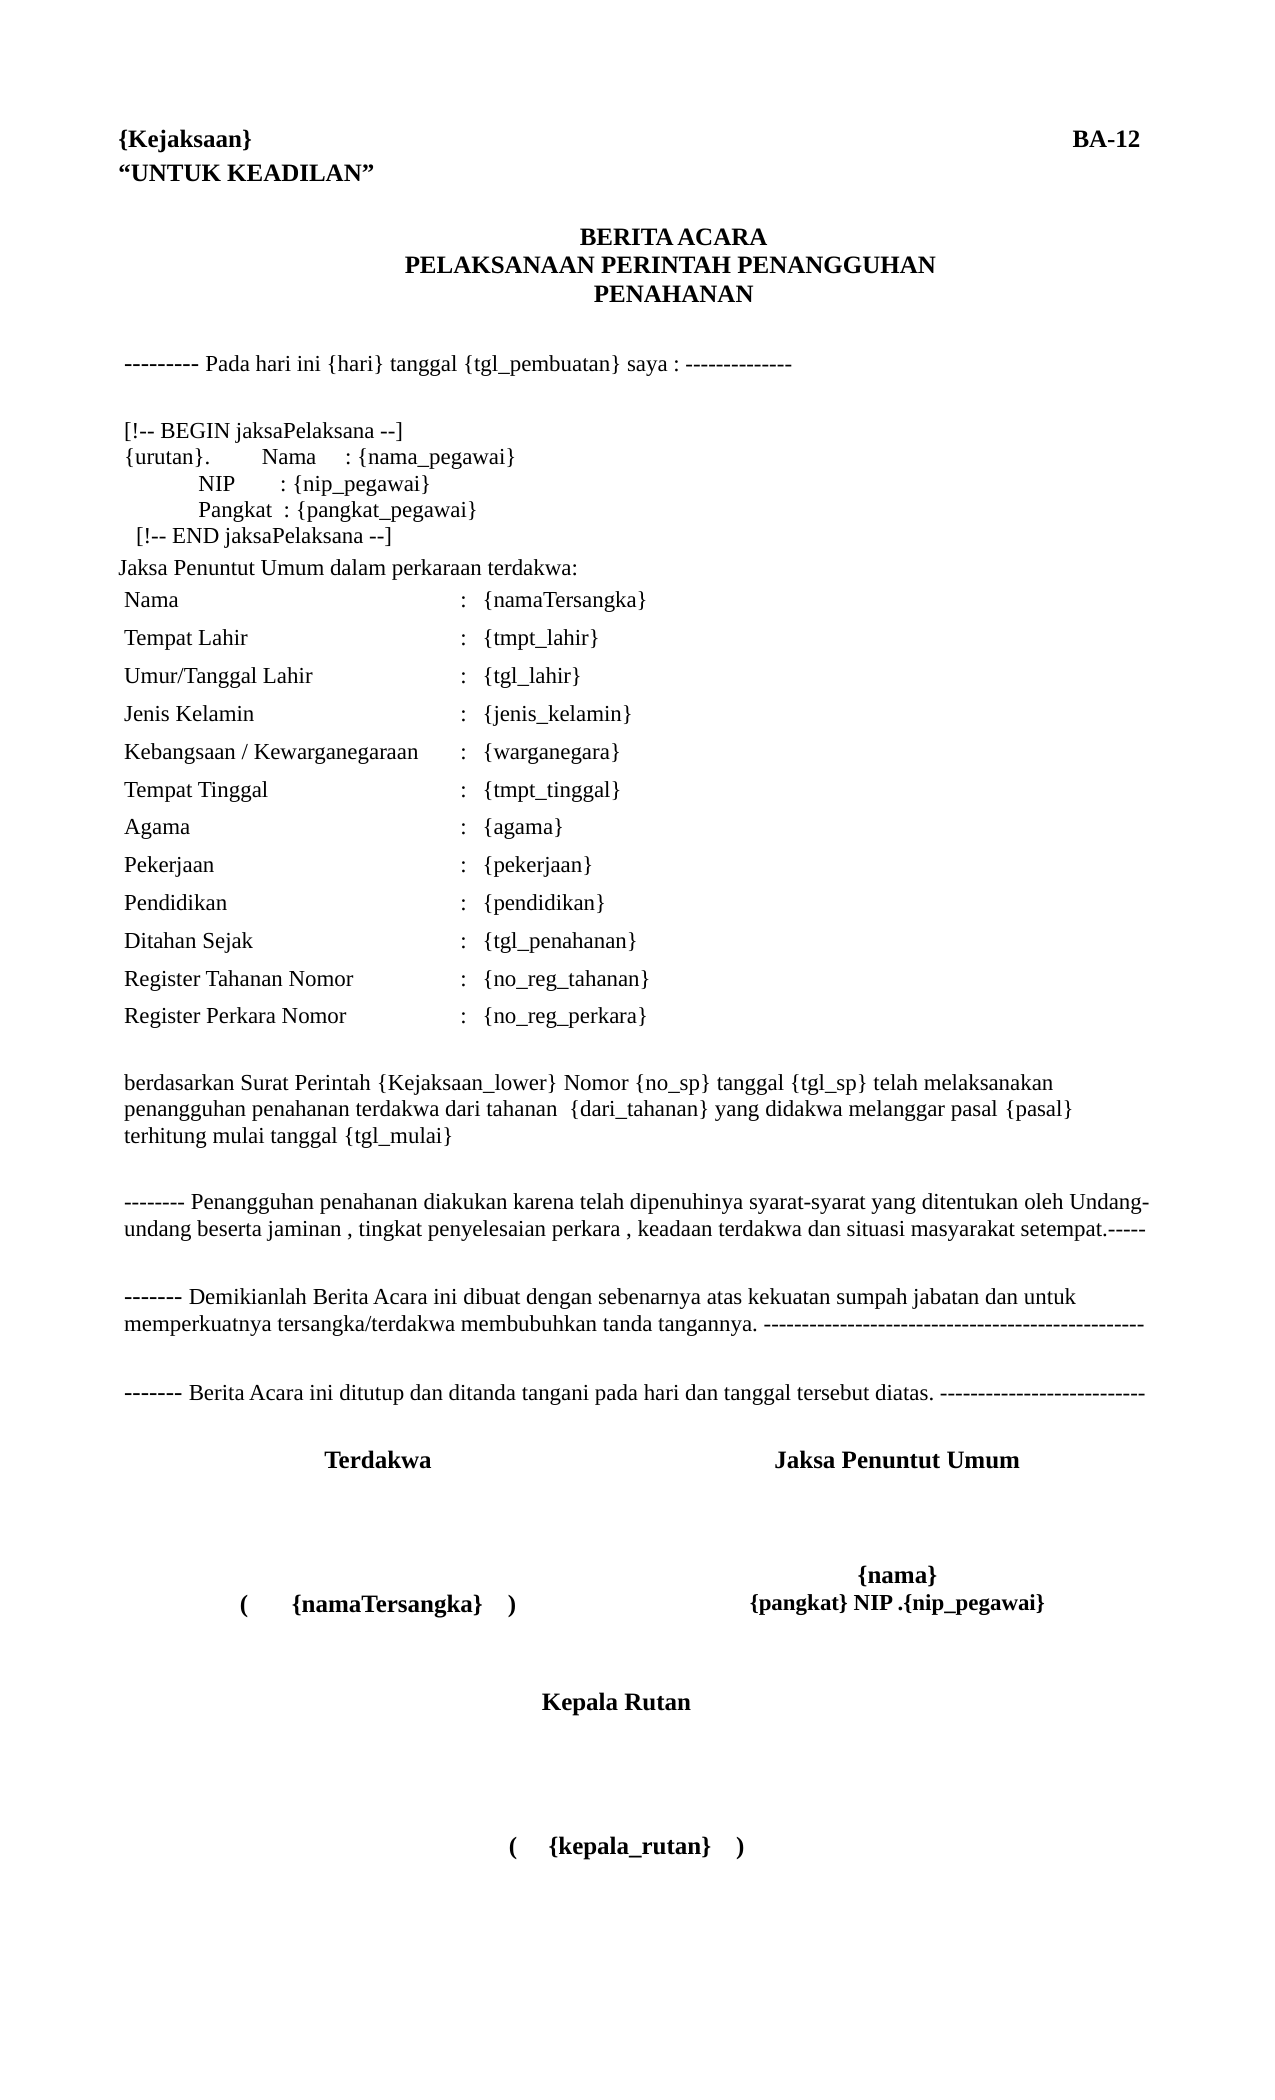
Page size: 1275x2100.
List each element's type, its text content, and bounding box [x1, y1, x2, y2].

table_cell {tmpt_tinggal} [476, 770, 1157, 808]
table_cell {tgl_penahanan} [476, 921, 1157, 959]
table_header Nama [118, 581, 454, 619]
text “UNTUK KEADILAN” [118, 158, 1157, 187]
table_cell Register Tahanan Nomor [118, 959, 454, 997]
table_header berdasarkan Surat Perintah {Kejaksaan_lower} Nomor {no_sp} tanggal {tgl_sp} telah melaksanakan penangguhan penahanan terdakwa dari tahanan {dari_tahanan} yang didakwa melanggar pasal {pasal} terhitung mulai tanggal {tgl_mulai} [118, 1063, 1157, 1154]
table_header Kepala Rutan ( {kepala_rutan} ) [374, 1681, 880, 1919]
table_header : [454, 581, 476, 619]
table_header [953, 216, 1157, 313]
table_header BERITA ACARA PELAKSANAAN PERINTAH PENANGGUHAN PENAHANAN [395, 216, 952, 313]
table_cell Kebangsaan / Kewarganegaraan [118, 732, 454, 770]
table_cell Umur/Tanggal Lahir [118, 656, 454, 694]
table_cell : [454, 732, 476, 770]
table_cell {agama} [476, 808, 1157, 846]
table_cell {jenis_kelamin} [476, 694, 1157, 732]
table_cell {no_reg_tahanan} [476, 959, 1157, 997]
table_cell : [454, 959, 476, 997]
table_cell : [454, 694, 476, 732]
table_cell Tempat Lahir [118, 619, 454, 656]
table_cell {warganegara} [476, 732, 1157, 770]
table_cell : [454, 770, 476, 808]
table_cell {tgl_lahir} [476, 656, 1157, 694]
table_header [118, 216, 394, 313]
table_cell {pekerjaan} [476, 846, 1157, 883]
table_cell : [454, 619, 476, 656]
table_cell : [454, 883, 476, 921]
table_header [1090, 411, 1157, 554]
table_header BA-12 [1066, 118, 1157, 158]
table_cell : [454, 656, 476, 694]
table_cell Pendidikan [118, 883, 454, 921]
table_cell Ditahan Sejak [118, 921, 454, 959]
table_cell Jenis Kelamin [118, 694, 454, 732]
table_cell Tempat Tinggal [118, 770, 454, 808]
table_cell : [454, 921, 476, 959]
table_cell : [454, 846, 476, 883]
table_header -------- Penangguhan penahanan diakukan karena telah dipenuhinya syarat-syarat yang ditentukan oleh Undang-undang beserta jaminan , tingkat penyelesaian perkara , keadaan terdakwa dan situasi masyarakat setempat.----- [118, 1183, 1157, 1247]
table_header {Kejaksaan} [118, 118, 1066, 158]
table_cell {tmpt_lahir} [476, 619, 1157, 656]
table_cell : [454, 808, 476, 846]
table_header {namaTersangka} [476, 581, 1157, 619]
table_header --------- Pada hari ini {hari} tanggal {tgl_pembuatan} saya : -------------- [118, 342, 1157, 382]
table_cell Agama [118, 808, 454, 846]
table_cell Pekerjaan [118, 846, 454, 883]
table_header [!-- BEGIN jaksaPelaksana --] {urutan}. Nama : {nama_pegawai} NIP : {nip_pegawai} Pangkat : {pangkat_pegawai} [!-- END jaksaPelaksana --] [118, 411, 1090, 554]
table_header ------- Berita Acara ini ditutup dan ditanda tangani pada hari dan tanggal tersebut diatas. --------------------------- [118, 1371, 1157, 1411]
table_cell Register Perkara Nomor [118, 997, 454, 1034]
text Jaksa Penuntut Umum dalam perkaraan terdakwa: [118, 554, 1157, 581]
table_cell : [454, 997, 476, 1034]
table_header ------- Demikianlah Berita Acara ini dibuat dengan sebenarnya atas kekuatan sumpah jabatan dan untuk memperkuatnya tersangka/terdakwa membubuhkan tanda tangannya. -------------------------------------------------- [118, 1276, 1157, 1342]
table_cell {no_reg_perkara} [476, 997, 1157, 1034]
table_header Terdakwa ( {namaTersangka} ) [118, 1440, 637, 1652]
table_header Jaksa Penuntut Umum {nama} {pangkat} NIP .{nip_pegawai} [638, 1440, 1157, 1652]
table_cell {pendidikan} [476, 883, 1157, 921]
